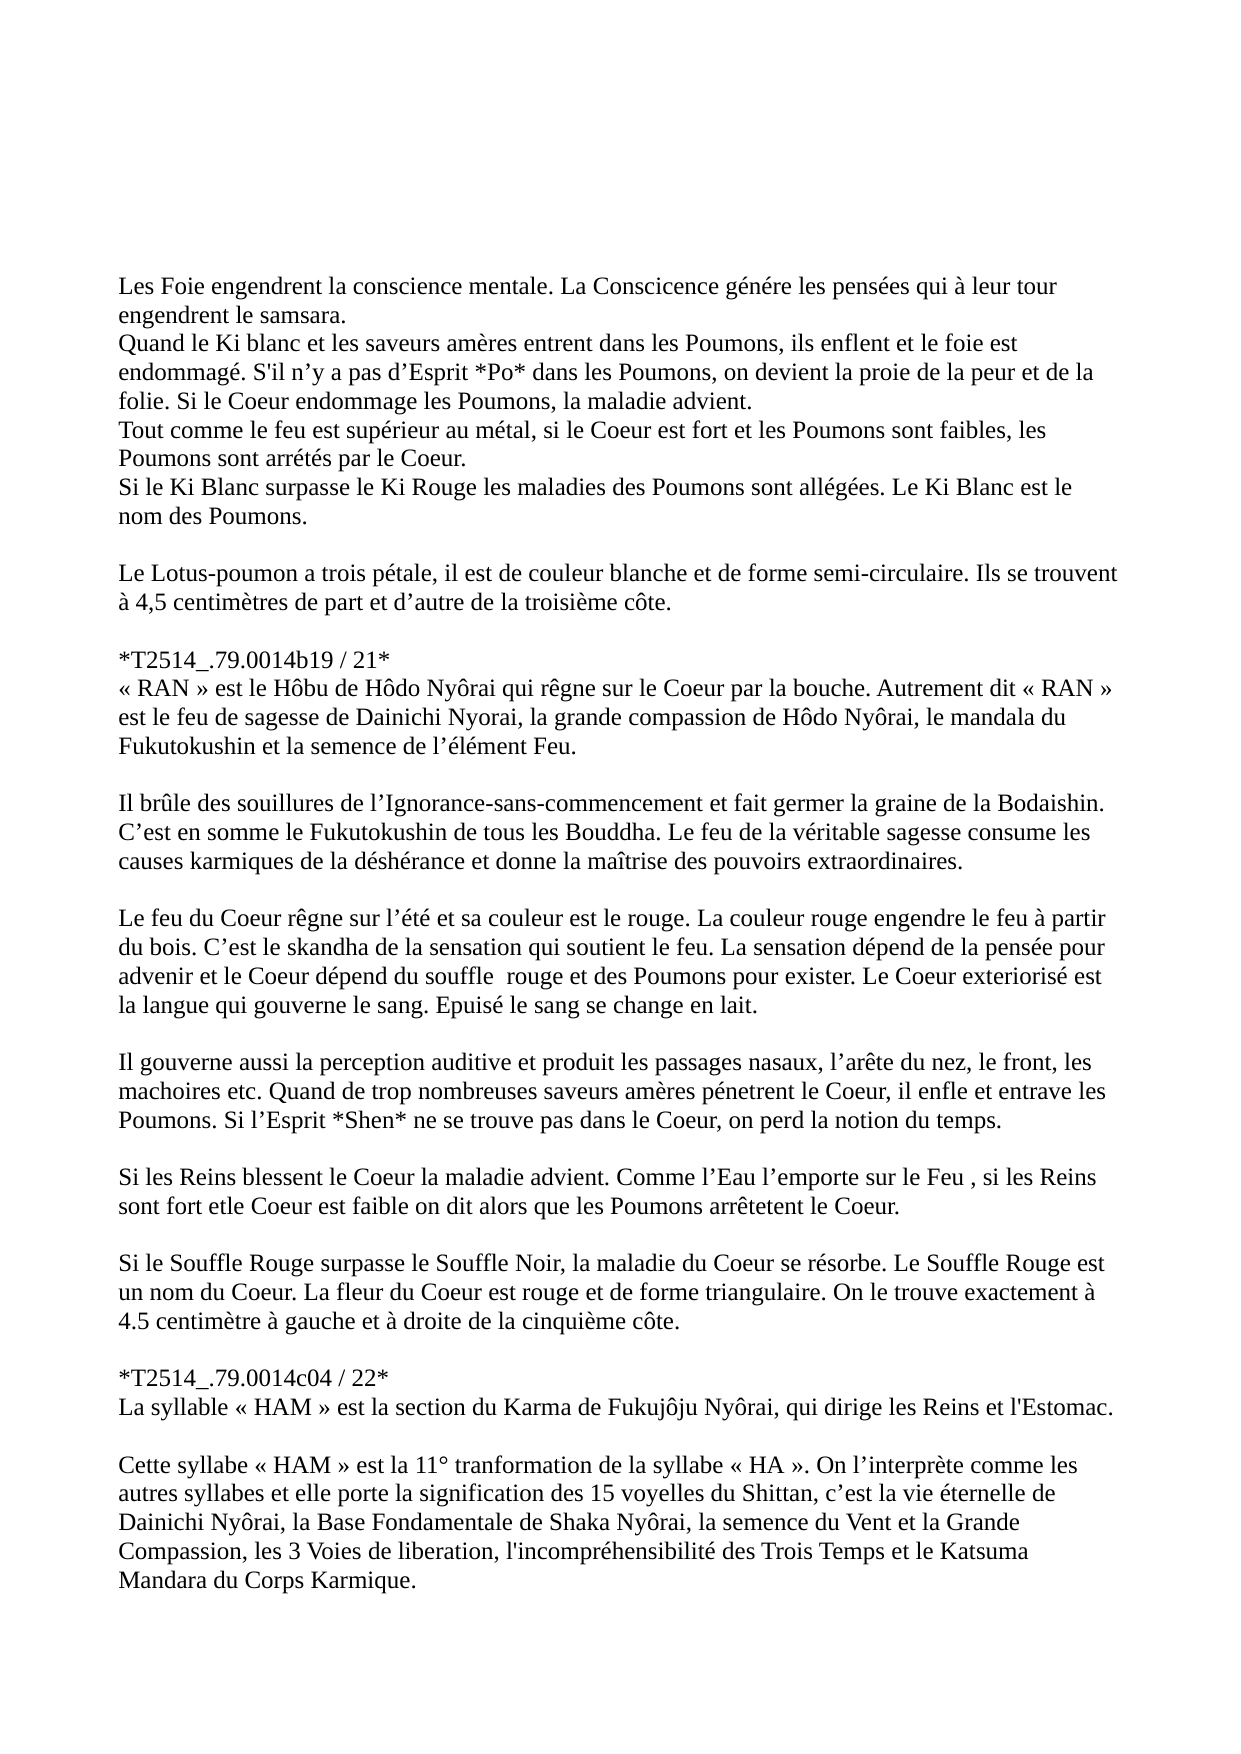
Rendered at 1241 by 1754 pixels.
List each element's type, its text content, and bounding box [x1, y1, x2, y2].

text Le feu du Coeur rêgne sur l’été et sa couleur est le rouge. La couleur rouge engendre le feu à partir du bois. C’est le skandha de la sensation qui soutient le feu. La sensation dépend de la pensée pour advenir et le Coeur dépend du souffle rouge et des Poumons pour exister. Le Coeur exteriorisé est la langue qui gouverne le sang. Epuisé le sang se change en lait. [118, 903, 1122, 1018]
text *T2514_.79.0014b19 / 21* [118, 645, 1122, 673]
text Il brûle des souillures de l’Ignorance-sans-commencement et fait germer la graine de la Bodaishin. C’est en somme le Fukutokushin de tous les Bouddha. Le feu de la véritable sagesse consume les causes karmiques de la déshérance et donne la maîtrise des pouvoirs extraordinaires. [118, 788, 1122, 875]
text La syllable « HAM » est la section du Karma de Fukujôju Nyôrai, qui dirige les Reins et l'Estomac. [118, 1392, 1122, 1421]
text *T2514_.79.0014c04 / 22* [118, 1363, 1122, 1392]
text Tout comme le feu est supérieur au métal, si le Coeur est fort et les Poumons sont faibles, les Poumons sont arrétés par le Coeur. [118, 415, 1122, 472]
text Quand le Ki blanc et les saveurs amères entrent dans les Poumons, ils enflent et le foie est endommagé. S'il n’y a pas d’Esprit *Po* dans les Poumons, on devient la proie de la peur et de la folie. Si le Coeur endommage les Poumons, la maladie advient. [118, 328, 1122, 415]
text Le Lotus-poumon a trois pétale, il est de couleur blanche et de forme semi-circulaire. Ils se trouvent à 4,5 centimètres de part et d’autre de la troisième côte. [118, 558, 1122, 616]
text Les Foie engendrent la conscience mentale. La Conscicence génére les pensées qui à leur tour engendrent le samsara. [118, 271, 1122, 328]
text Il gouverne aussi la perception auditive et produit les passages nasaux, l’arête du nez, le front, les machoires etc. Quand de trop nombreuses saveurs amères pénetrent le Coeur, il enfle et entrave les Poumons. Si l’Esprit *Shen* ne se trouve pas dans le Coeur, on perd la notion du temps. [118, 1047, 1122, 1133]
text Si le Ki Blanc surpasse le Ki Rouge les maladies des Poumons sont allégées. Le Ki Blanc est le nom des Poumons. [118, 472, 1122, 530]
text Cette syllabe « HAM » est la 11° tranformation de la syllabe « HA ». On l’interprète comme les autres syllabes et elle porte la signification des 15 voyelles du Shittan, c’est la vie éternelle de Dainichi Nyôrai, la Base Fondamentale de Shaka Nyôrai, la semence du Vent et la Grande Compassion, les 3 Voies de liberation, l'incompréhensibilité des Trois Temps et le Katsuma Mandara du Corps Karmique. [118, 1450, 1122, 1593]
text Si le Souffle Rouge surpasse le Souffle Noir, la maladie du Coeur se résorbe. Le Souffle Rouge est un nom du Coeur. La fleur du Coeur est rouge et de forme triangulaire. On le trouve exactement à 4.5 centimètre à gauche et à droite de la cinquième côte. [118, 1248, 1122, 1335]
text « RAN » est le Hôbu de Hôdo Nyôrai qui rêgne sur le Coeur par la bouche. Autrement dit « RAN » est le feu de sagesse de Dainichi Nyorai, la grande compassion de Hôdo Nyôrai, le mandala du Fukutokushin et la semence de l’élément Feu. [118, 673, 1122, 760]
text Si les Reins blessent le Coeur la maladie advient. Comme l’Eau l’emporte sur le Feu , si les Reins sont fort etle Coeur est faible on dit alors que les Poumons arrêtetent le Coeur. [118, 1162, 1122, 1220]
